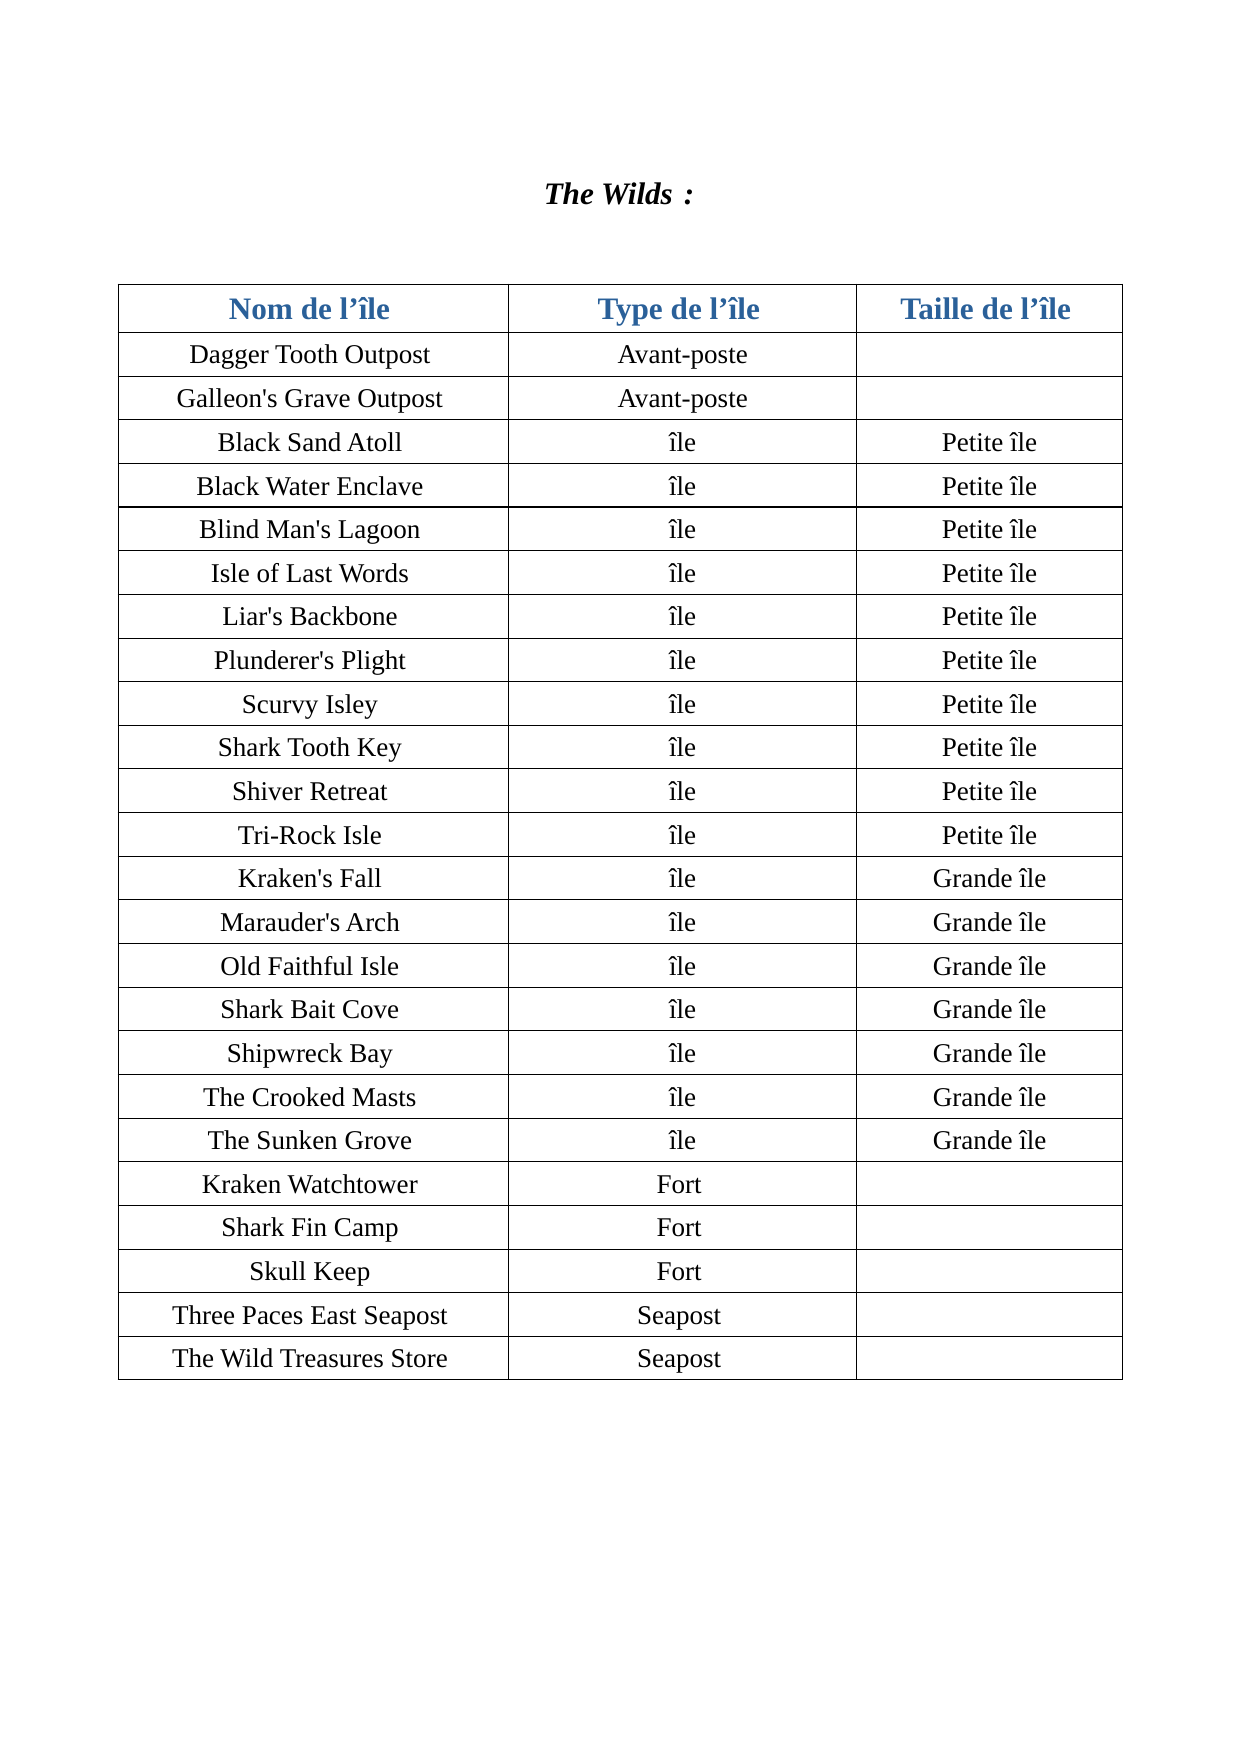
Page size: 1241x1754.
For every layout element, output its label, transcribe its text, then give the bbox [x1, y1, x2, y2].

table_cell [857, 1162, 1122, 1205]
table_cell Dagger Tooth Outpost [119, 333, 508, 376]
table_cell Blind Man's Lagoon [119, 508, 508, 550]
table_cell Grande île [857, 988, 1122, 1030]
table_cell Petite île [857, 508, 1122, 550]
table_cell île [509, 944, 856, 987]
table_cell Petite île [857, 682, 1122, 725]
table_cell île [509, 1119, 856, 1161]
table_cell Petite île [857, 639, 1122, 681]
table_cell île [509, 464, 856, 506]
table_cell île [509, 988, 856, 1030]
table_cell Petite île [857, 769, 1122, 812]
table_cell île [509, 639, 856, 681]
table_cell île [509, 1031, 856, 1074]
table_cell Tri-Rock Isle [119, 813, 508, 856]
table_cell Grande île [857, 1031, 1122, 1074]
table_cell Petite île [857, 420, 1122, 463]
text The Wilds : [118, 176, 1122, 212]
table_cell Shiver Retreat [119, 769, 508, 812]
table_cell [857, 1337, 1122, 1379]
table_cell île [509, 551, 856, 594]
table_header Taille de l’île [857, 285, 1122, 332]
table_cell Fort [509, 1162, 856, 1205]
table_cell Grande île [857, 1075, 1122, 1117]
table_cell Black Sand Atoll [119, 420, 508, 463]
table_cell Black Water Enclave [119, 464, 508, 506]
table_cell île [509, 813, 856, 856]
table_cell Marauder's Arch [119, 900, 508, 943]
table_cell Seapost [509, 1337, 856, 1379]
table_cell Petite île [857, 595, 1122, 637]
table_cell Skull Keep [119, 1250, 508, 1292]
table_cell The Wild Treasures Store [119, 1337, 508, 1379]
table_cell île [509, 420, 856, 463]
table_cell île [509, 726, 856, 768]
table_cell Grande île [857, 944, 1122, 987]
table_cell Shark Tooth Key [119, 726, 508, 768]
table_cell Old Faithful Isle [119, 944, 508, 987]
table_cell Fort [509, 1206, 856, 1248]
table_cell Plunderer's Plight [119, 639, 508, 681]
table_cell [857, 333, 1122, 376]
table_cell Grande île [857, 900, 1122, 943]
table_cell île [509, 769, 856, 812]
table_cell Petite île [857, 464, 1122, 506]
table_cell [857, 1206, 1122, 1248]
table_cell Kraken's Fall [119, 857, 508, 899]
table_cell Shark Bait Cove [119, 988, 508, 1030]
table_cell Fort [509, 1250, 856, 1292]
table_cell [857, 1293, 1122, 1336]
table_cell Isle of Last Words [119, 551, 508, 594]
table_cell Avant-poste [509, 333, 856, 376]
table_cell [857, 377, 1122, 419]
table_cell Grande île [857, 857, 1122, 899]
table_header Nom de l’île [119, 285, 508, 332]
table_cell Grande île [857, 1119, 1122, 1161]
table_cell Kraken Watchtower [119, 1162, 508, 1205]
table_cell île [509, 857, 856, 899]
table_cell île [509, 1075, 856, 1117]
table_cell Scurvy Isley [119, 682, 508, 725]
table_cell île [509, 900, 856, 943]
table_cell Avant-poste [509, 377, 856, 419]
table_cell île [509, 508, 856, 550]
table_cell Three Paces East Seapost [119, 1293, 508, 1336]
table_cell Galleon's Grave Outpost [119, 377, 508, 419]
table_cell [857, 1250, 1122, 1292]
table_cell Liar's Backbone [119, 595, 508, 637]
table_cell Shark Fin Camp [119, 1206, 508, 1248]
table_cell The Crooked Masts [119, 1075, 508, 1117]
table_cell Seapost [509, 1293, 856, 1336]
table_cell Petite île [857, 813, 1122, 856]
table_header Type de l’île [509, 285, 856, 332]
table_cell Petite île [857, 551, 1122, 594]
table_cell The Sunken Grove [119, 1119, 508, 1161]
table_cell île [509, 595, 856, 637]
table_cell Shipwreck Bay [119, 1031, 508, 1074]
table_cell île [509, 682, 856, 725]
table_cell Petite île [857, 726, 1122, 768]
